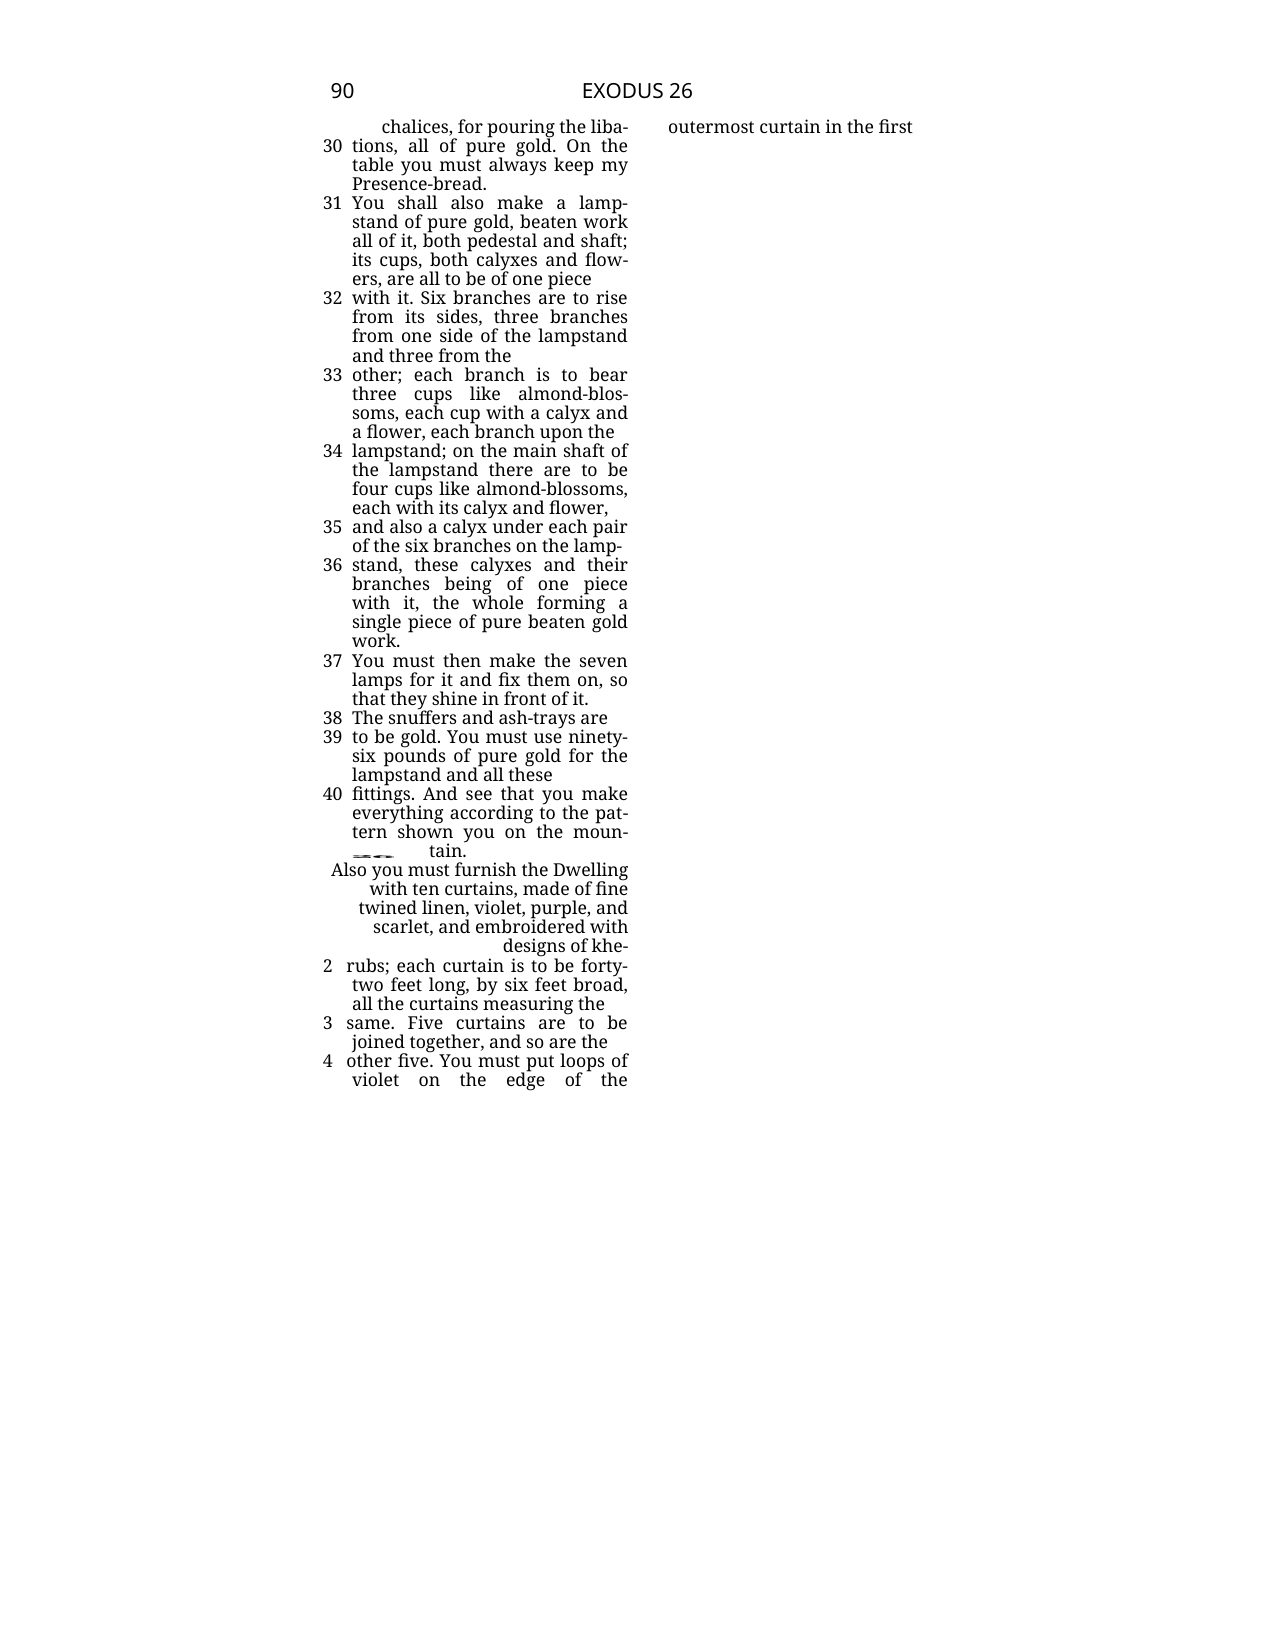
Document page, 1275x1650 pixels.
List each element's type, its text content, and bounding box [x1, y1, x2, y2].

list other; each branch is to bear three cups like almond-blos­soms, each cup with a calyx and a flower, each branch upon the [323, 366, 628, 442]
list other five. You must put loops of violet on the edge of the [323, 1052, 628, 1090]
list tions, all of pure gold. On the table you must always keep my Presence-bread. [323, 137, 628, 194]
list with it. Six branches are to rise from its sides, three branches from one side of the lampstand and three from the [323, 289, 628, 366]
list and also a calyx under each pair of the six branches on the lamp- [323, 518, 628, 556]
text Also you must furnish the Dwelling with ten curtains, made of fine twined linen, violet, purple, and scarlet, and em­broidered with designs of khe- [323, 861, 628, 957]
list outermost curtain in the first [639, 118, 944, 137]
list lampstand; on the main shaft of the lampstand there are to be four cups like almond-blossoms, each with its calyx and flower, [323, 442, 628, 518]
list to be gold. You must use ninety-six pounds of pure gold for the lampstand and all these [323, 728, 628, 785]
text chalices, for pouring the liba- [323, 118, 628, 137]
list stand, these calyxes and their branches being of one piece with it, the whole forming a single piece of pure beaten gold work. [323, 556, 628, 652]
list You must then make the seven lamps for it and fix them on, so that they shine in front of it. [323, 652, 628, 709]
list same. Five curtains are to be joined together, and so are the [323, 1014, 628, 1052]
list You shall also make a lamp- stand of pure gold, beaten work all of it, both pedestal and shaft; its cups, both calyxes and flow­ers, are all to be of one piece [323, 194, 628, 289]
list fittings. And see that you make everything according to the pat­tern shown you on the moun­tain. [323, 785, 628, 861]
list rubs; each curtain is to be forty- two feet long, by six feet broad, all the curtains measuring the [323, 957, 628, 1014]
list The snuffers and ash-trays are [323, 709, 628, 728]
